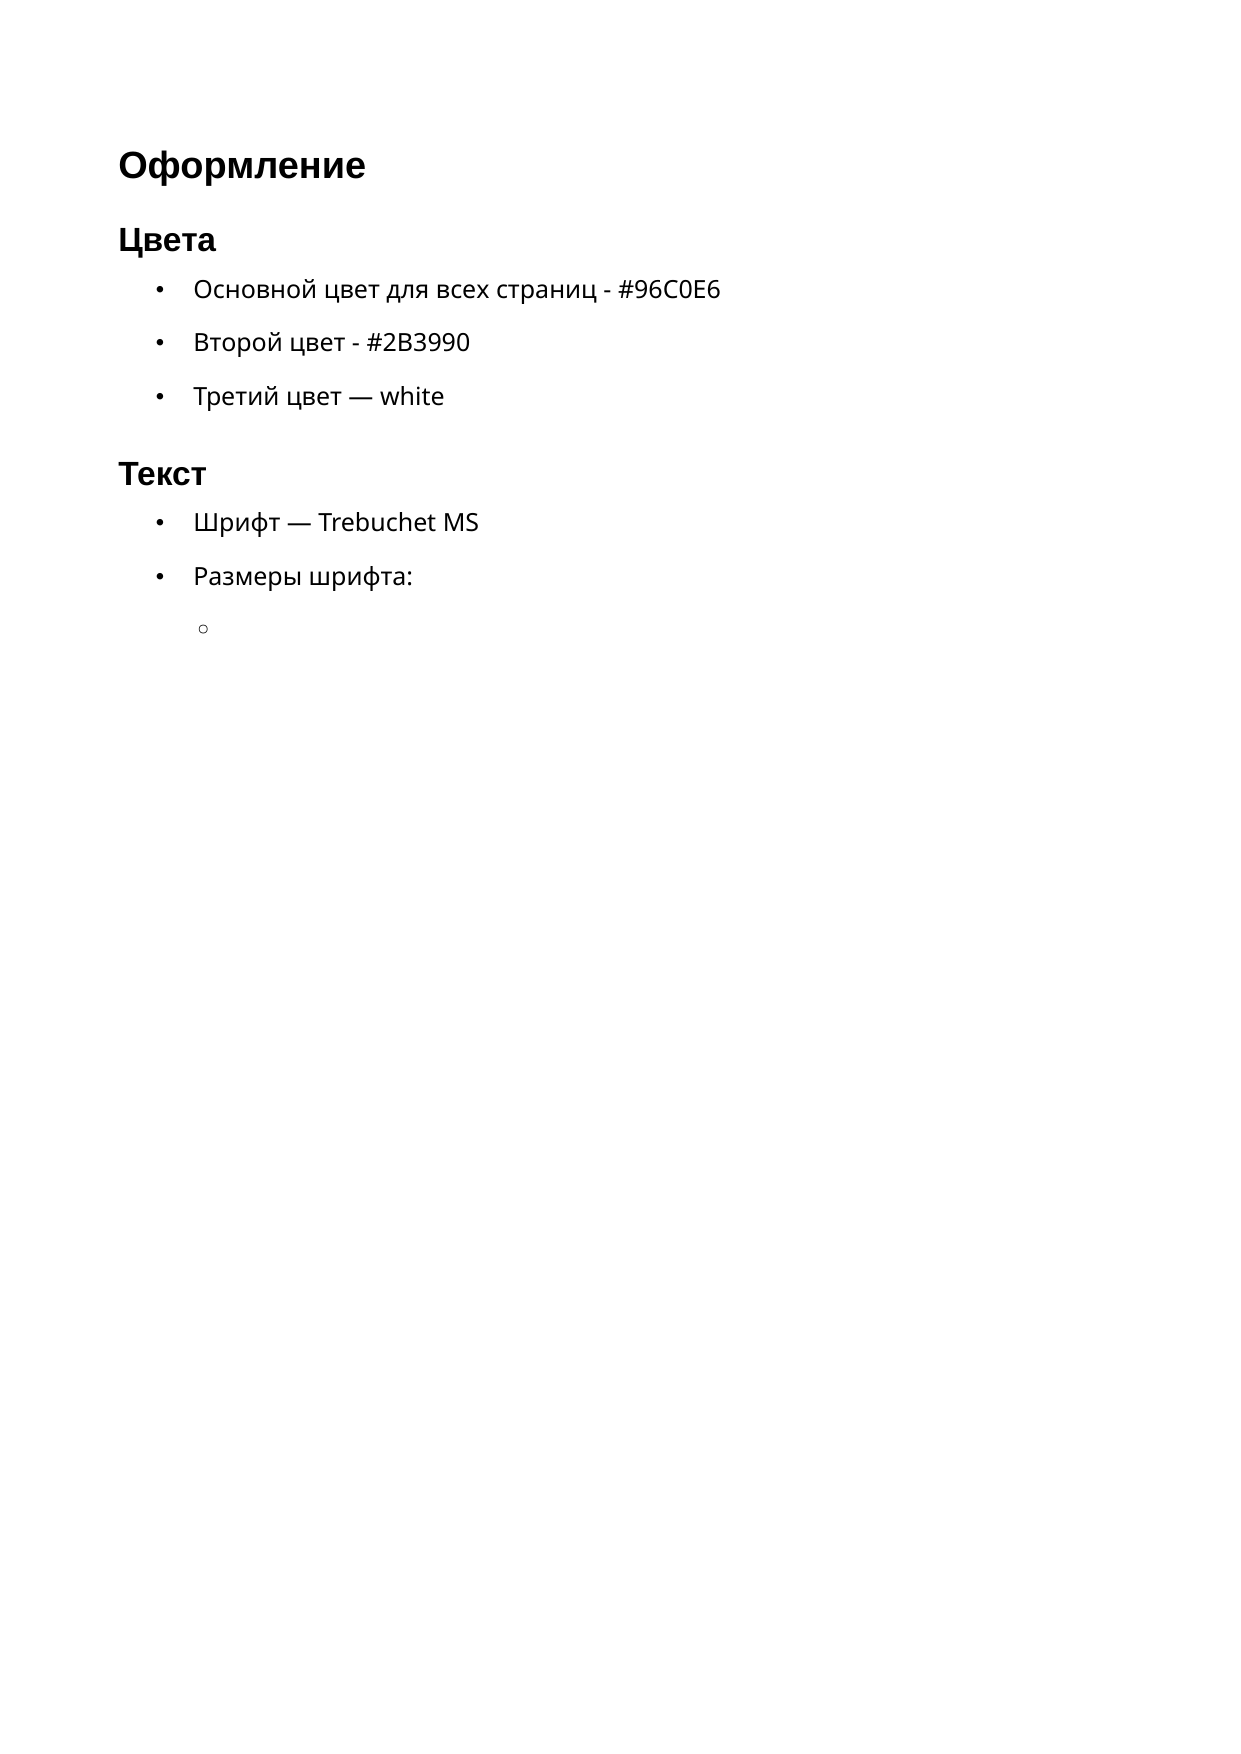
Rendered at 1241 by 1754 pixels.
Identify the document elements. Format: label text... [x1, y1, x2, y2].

list Основной цвет для всех страниц - #96С0Е6 [156, 271, 1122, 305]
list Размеры шрифта: [156, 558, 1122, 592]
list Второй цвет - #2В3990 [156, 325, 1122, 359]
list Шрифт — Trebuchet MS [156, 504, 1122, 538]
subtitle Оформление [118, 143, 1122, 187]
subtitle Цвета [118, 220, 1122, 259]
list Третий цвет — white [156, 379, 1122, 413]
subtitle Текст [118, 453, 1122, 492]
